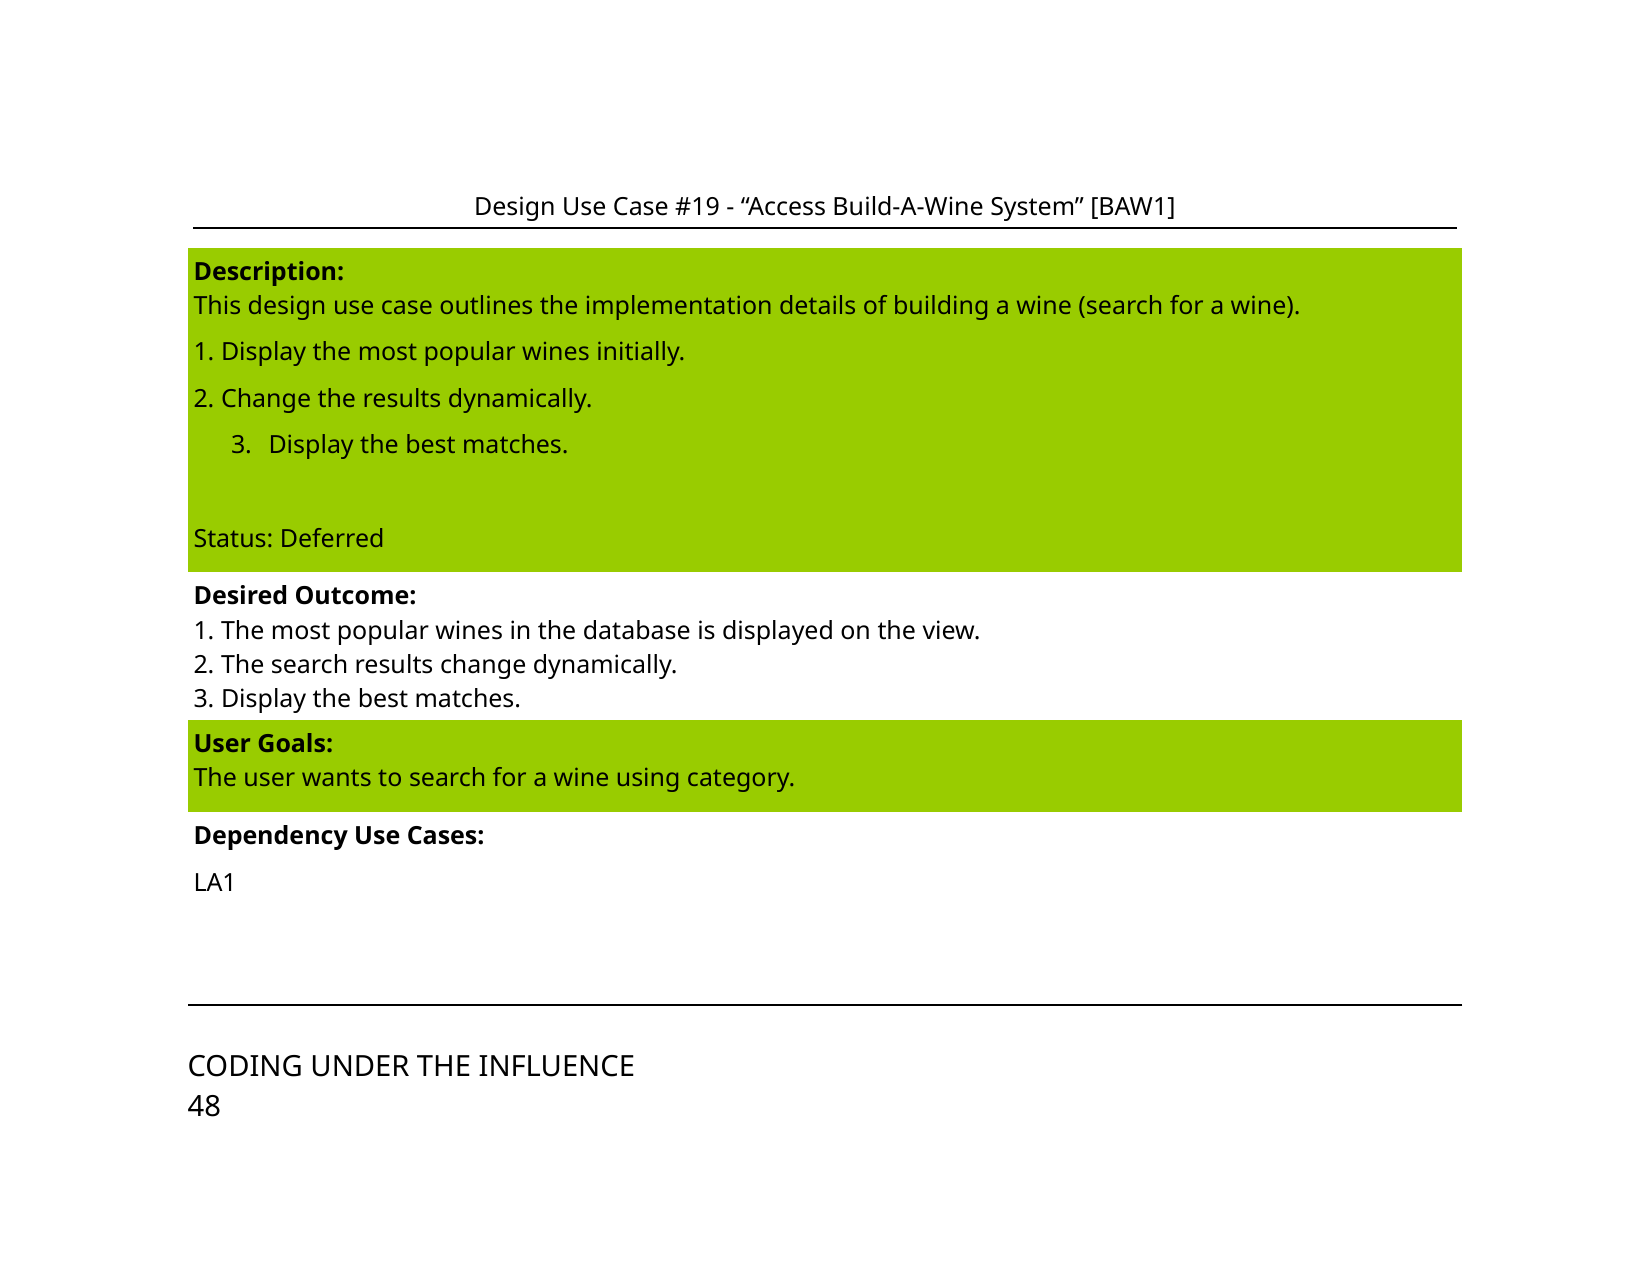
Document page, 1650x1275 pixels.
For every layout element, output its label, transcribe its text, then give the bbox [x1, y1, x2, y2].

table_cell Description: This design use case outlines the implementation details of building a wine (search for a wine). 1. Display the most popular wines initially. 2. Change the results dynamically. Display the best matches. Status: Deferred [188, 248, 1462, 572]
table_cell Dependency Use Cases: LA1 [188, 812, 1462, 904]
table_header Design Use Case #19 - “Access Build-A-Wine System” [BAW1] [188, 179, 1462, 248]
table_cell Desired Outcome: 1. The most popular wines in the database is displayed on the view. 2. The search results change dynamically. 3. Display the best matches. [188, 572, 1462, 720]
table_cell User Goals: The user wants to search for a wine using category. [188, 720, 1462, 812]
